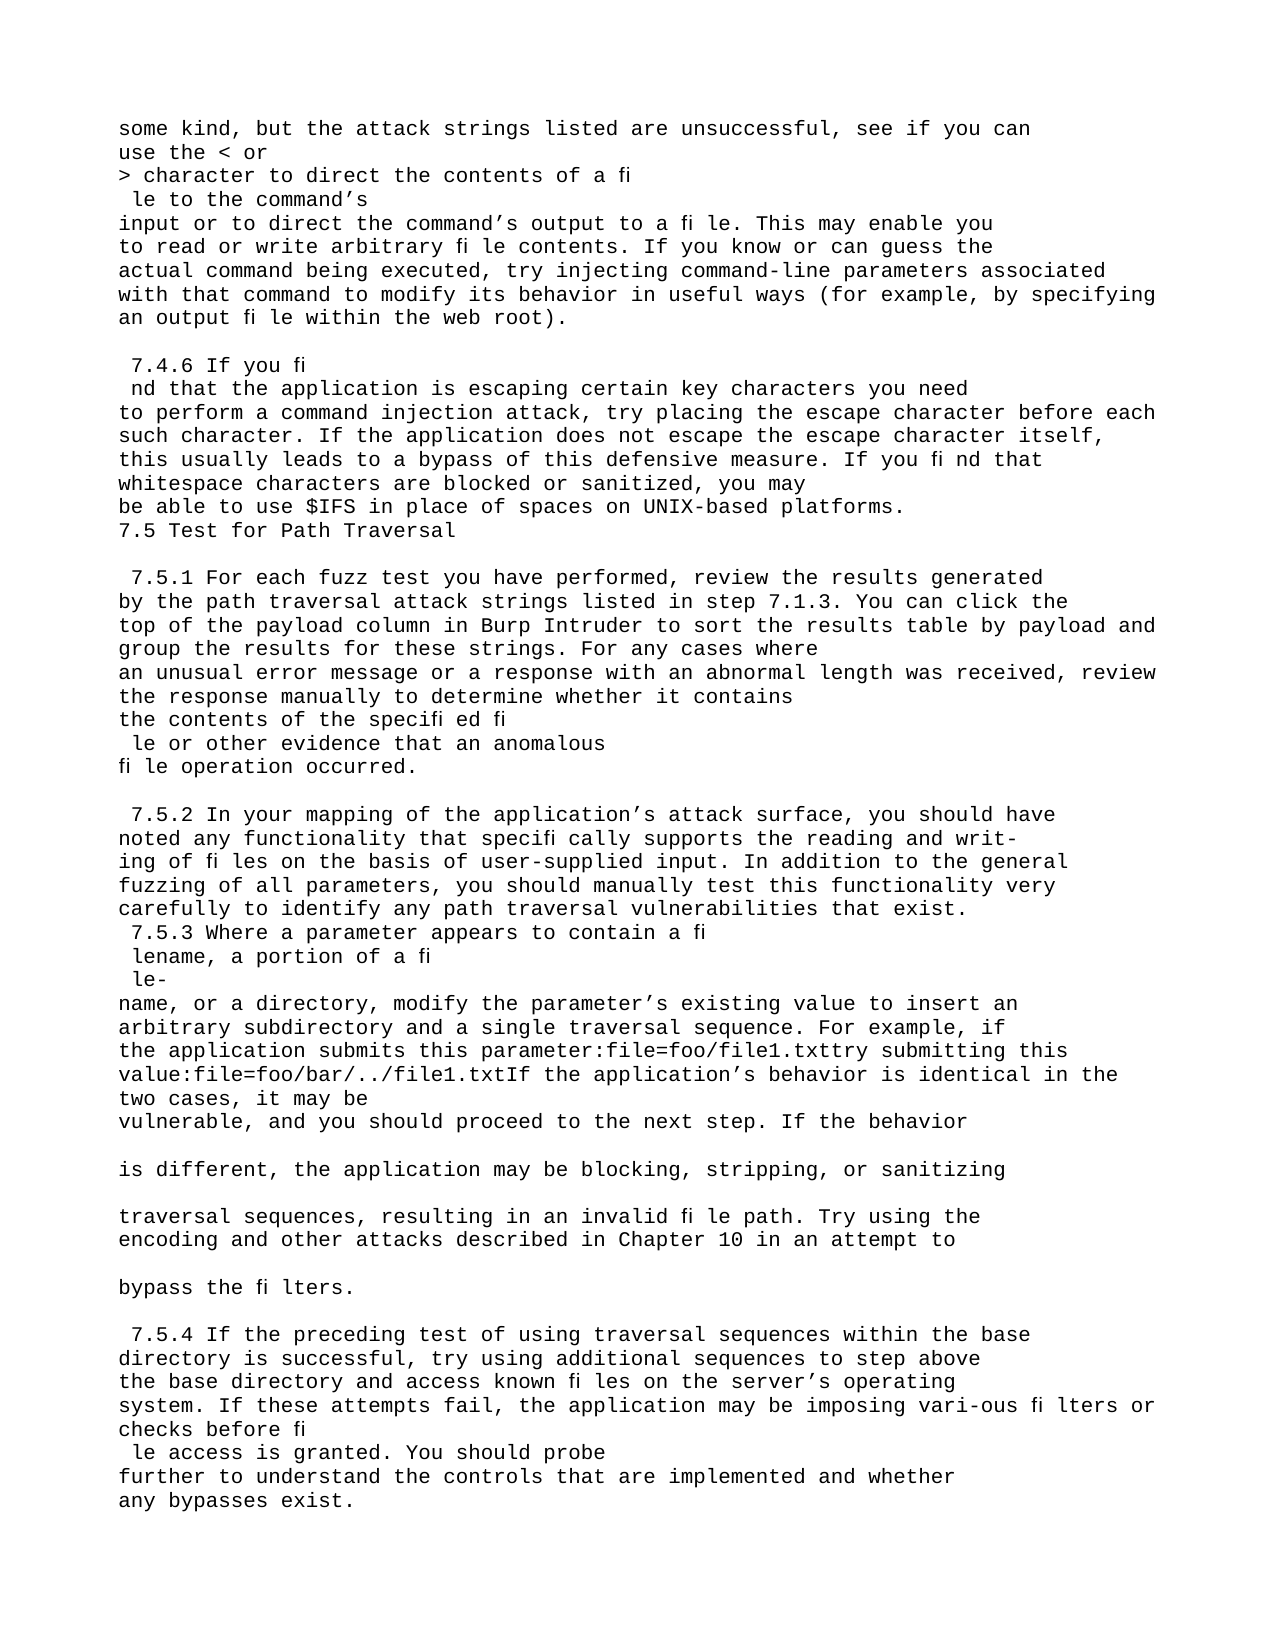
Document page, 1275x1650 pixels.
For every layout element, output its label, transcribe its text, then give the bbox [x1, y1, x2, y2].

text directory is successful, try using additional sequences to step above [118, 1348, 1157, 1371]
text is different, the application may be blocking, stripping, or sanitizing [118, 1158, 1157, 1182]
text le or other evidence that an anomalous [118, 733, 1157, 757]
text name, or a directory, modify the parameter’s existing value to insert an [118, 993, 1157, 1017]
text the contents of the speciﬁ ed ﬁ [118, 709, 1157, 733]
text top of the payload column in Burp Intruder to sort the results table by payload and group the results for these strings. For any cases where [118, 615, 1157, 662]
text le to the command’s [118, 189, 1157, 213]
text actual command being executed, try injecting command-line parameters associated with that command to modify its behavior in useful ways (for example, by specifying an output ﬁ le within the web root). [118, 260, 1157, 331]
text ﬁ le operation occurred. [118, 757, 1157, 780]
text nd that the application is escaping certain key characters you need [118, 378, 1157, 402]
text any bypasses exist. [118, 1489, 1157, 1513]
text 7.5.1 For each fuzz test you have performed, review the results generated [118, 567, 1157, 591]
text arbitrary subdirectory and a single traversal sequence. For example, if [118, 1017, 1157, 1040]
text vulnerable, and you should proceed to the next step. If the behavior [118, 1111, 1157, 1135]
text lename, a portion of a ﬁ [118, 946, 1157, 969]
text some kind, but the attack strings listed are unsuccessful, see if you can [118, 118, 1157, 142]
text ing of ﬁ les on the basis of user-supplied input. In addition to the general [118, 851, 1157, 875]
text bypass the ﬁ lters. [118, 1277, 1157, 1300]
text 7.5.3 Where a parameter appears to contain a ﬁ [118, 922, 1157, 946]
text the base directory and access known ﬁ les on the server’s operating [118, 1371, 1157, 1395]
text use the < or [118, 142, 1157, 165]
text by the path traversal attack strings listed in step 7.1.3. You can click the [118, 591, 1157, 615]
text 7.5.2 In your mapping of the application’s attack surface, you should have [118, 804, 1157, 827]
text be able to use $IFS in place of spaces on UNIX-based platforms. [118, 496, 1157, 520]
text le- [118, 969, 1157, 993]
text traversal sequences, resulting in an invalid ﬁ le path. Try using the [118, 1206, 1157, 1229]
text noted any functionality that speciﬁ cally supports the reading and writ- [118, 827, 1157, 851]
text to read or write arbitrary ﬁ le contents. If you know or can guess the [118, 236, 1157, 260]
text 7.4.6 If you ﬁ [118, 354, 1157, 378]
text further to understand the controls that are implemented and whether [118, 1466, 1157, 1489]
text 7.5.4 If the preceding test of using traversal sequences within the base [118, 1324, 1157, 1348]
text system. If these attempts fail, the application may be imposing vari-ous ﬁ lters or checks before ﬁ [118, 1395, 1157, 1442]
text 7.5 Test for Path Traversal [118, 520, 1157, 544]
text encoding and other attacks described in Chapter 10 in an attempt to [118, 1229, 1157, 1253]
text input or to direct the command’s output to a ﬁ le. This may enable you [118, 213, 1157, 236]
text fuzzing of all parameters, you should manually test this functionality very carefully to identify any path traversal vulnerabilities that exist. [118, 875, 1157, 922]
text the application submits this parameter:file=foo/file1.txttry submitting this value:file=foo/bar/../file1.txtIf the application’s behavior is identical in the two cases, it may be [118, 1040, 1157, 1111]
text > character to direct the contents of a ﬁ [118, 165, 1157, 189]
text to perform a command injection attack, try placing the escape character before each such character. If the application does not escape the escape character itself, this usually leads to a bypass of this defensive measure. If you ﬁ nd that whitespace characters are blocked or sanitized, you may [118, 402, 1157, 496]
text le access is granted. You should probe [118, 1442, 1157, 1466]
text an unusual error message or a response with an abnormal length was received, review the response manually to determine whether it contains [118, 662, 1157, 709]
